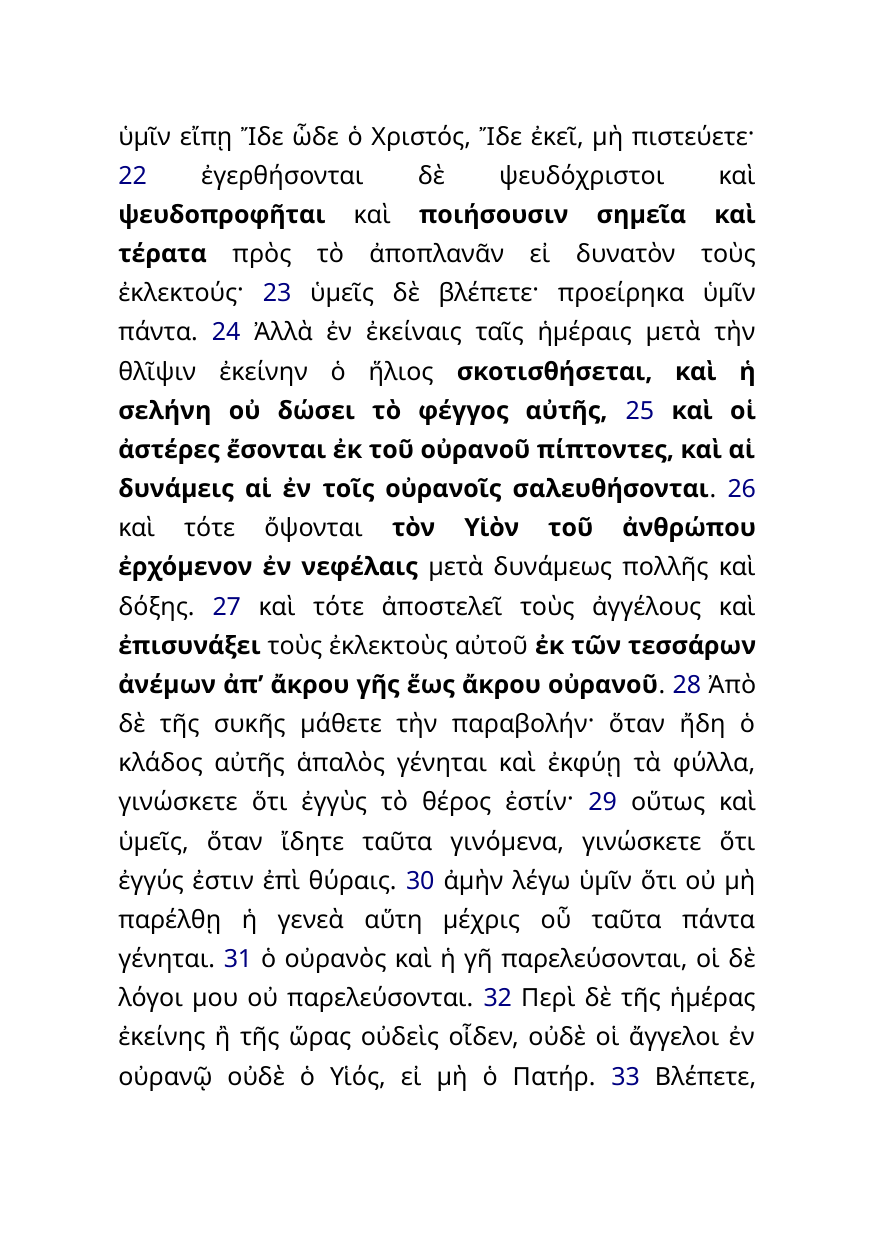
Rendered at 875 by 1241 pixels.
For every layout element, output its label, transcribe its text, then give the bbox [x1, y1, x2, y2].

text ὑμῖν εἴπῃ Ἴδε ὧδε ὁ Χριστός, Ἴδε ἐκεῖ, μὴ πιστεύετε· 22 ἐγερθήσονται δὲ ψευδόχριστοι καὶ ψευδοπροφῆται καὶ ποιήσουσιν σημεῖα καὶ τέρατα πρὸς τὸ ἀποπλανᾶν εἰ δυνατὸν τοὺς ἐκλεκτούς· 23 ὑμεῖς δὲ βλέπετε· προείρηκα ὑμῖν πάντα. 24 Ἀλλὰ ἐν ἐκείναις ταῖς ἡμέραις μετὰ τὴν θλῖψιν ἐκείνην ὁ ἥλιος σκοτισθήσεται, καὶ ἡ σελήνη οὐ δώσει τὸ φέγγος αὐτῆς, 25 καὶ οἱ ἀστέρες ἔσονται ἐκ τοῦ οὐρανοῦ πίπτοντες, καὶ αἱ δυνάμεις αἱ ἐν τοῖς οὐρανοῖς σαλευθήσονται. 26 καὶ τότε ὄψονται τὸν Υἱὸν τοῦ ἀνθρώπου ἐρχόμενον ἐν νεφέλαις μετὰ δυνάμεως πολλῆς καὶ δόξης. 27 καὶ τότε ἀποστελεῖ τοὺς ἀγγέλους καὶ ἐπισυνάξει τοὺς ἐκλεκτοὺς αὐτοῦ ἐκ τῶν τεσσάρων ἀνέμων ἀπ’ ἄκρου γῆς ἕως ἄκρου οὐρανοῦ. 28 Ἀπὸ δὲ τῆς συκῆς μάθετε τὴν παραβολήν· ὅταν ἤδη ὁ κλάδος αὐτῆς ἁπαλὸς γένηται καὶ ἐκφύῃ τὰ φύλλα, γινώσκετε ὅτι ἐγγὺς τὸ θέρος ἐστίν· 29 οὕτως καὶ ὑμεῖς, ὅταν ἴδητε ταῦτα γινόμενα, γινώσκετε ὅτι ἐγγύς ἐστιν ἐπὶ θύραις. 30 ἀμὴν λέγω ὑμῖν ὅτι οὐ μὴ παρέλθῃ ἡ γενεὰ αὕτη μέχρις οὗ ταῦτα πάντα γένηται. 31 ὁ οὐρανὸς καὶ ἡ γῆ παρελεύσονται, οἱ δὲ λόγοι μου οὐ παρελεύσονται. 32 Περὶ δὲ τῆς ἡμέρας ἐκείνης ἢ τῆς ὥρας οὐδεὶς οἶδεν, οὐδὲ οἱ ἄγγελοι ἐν οὐρανῷ οὐδὲ ὁ Υἱός, εἰ μὴ ὁ Πατήρ. 33 Βλέπετε, [118, 118, 756, 1092]
